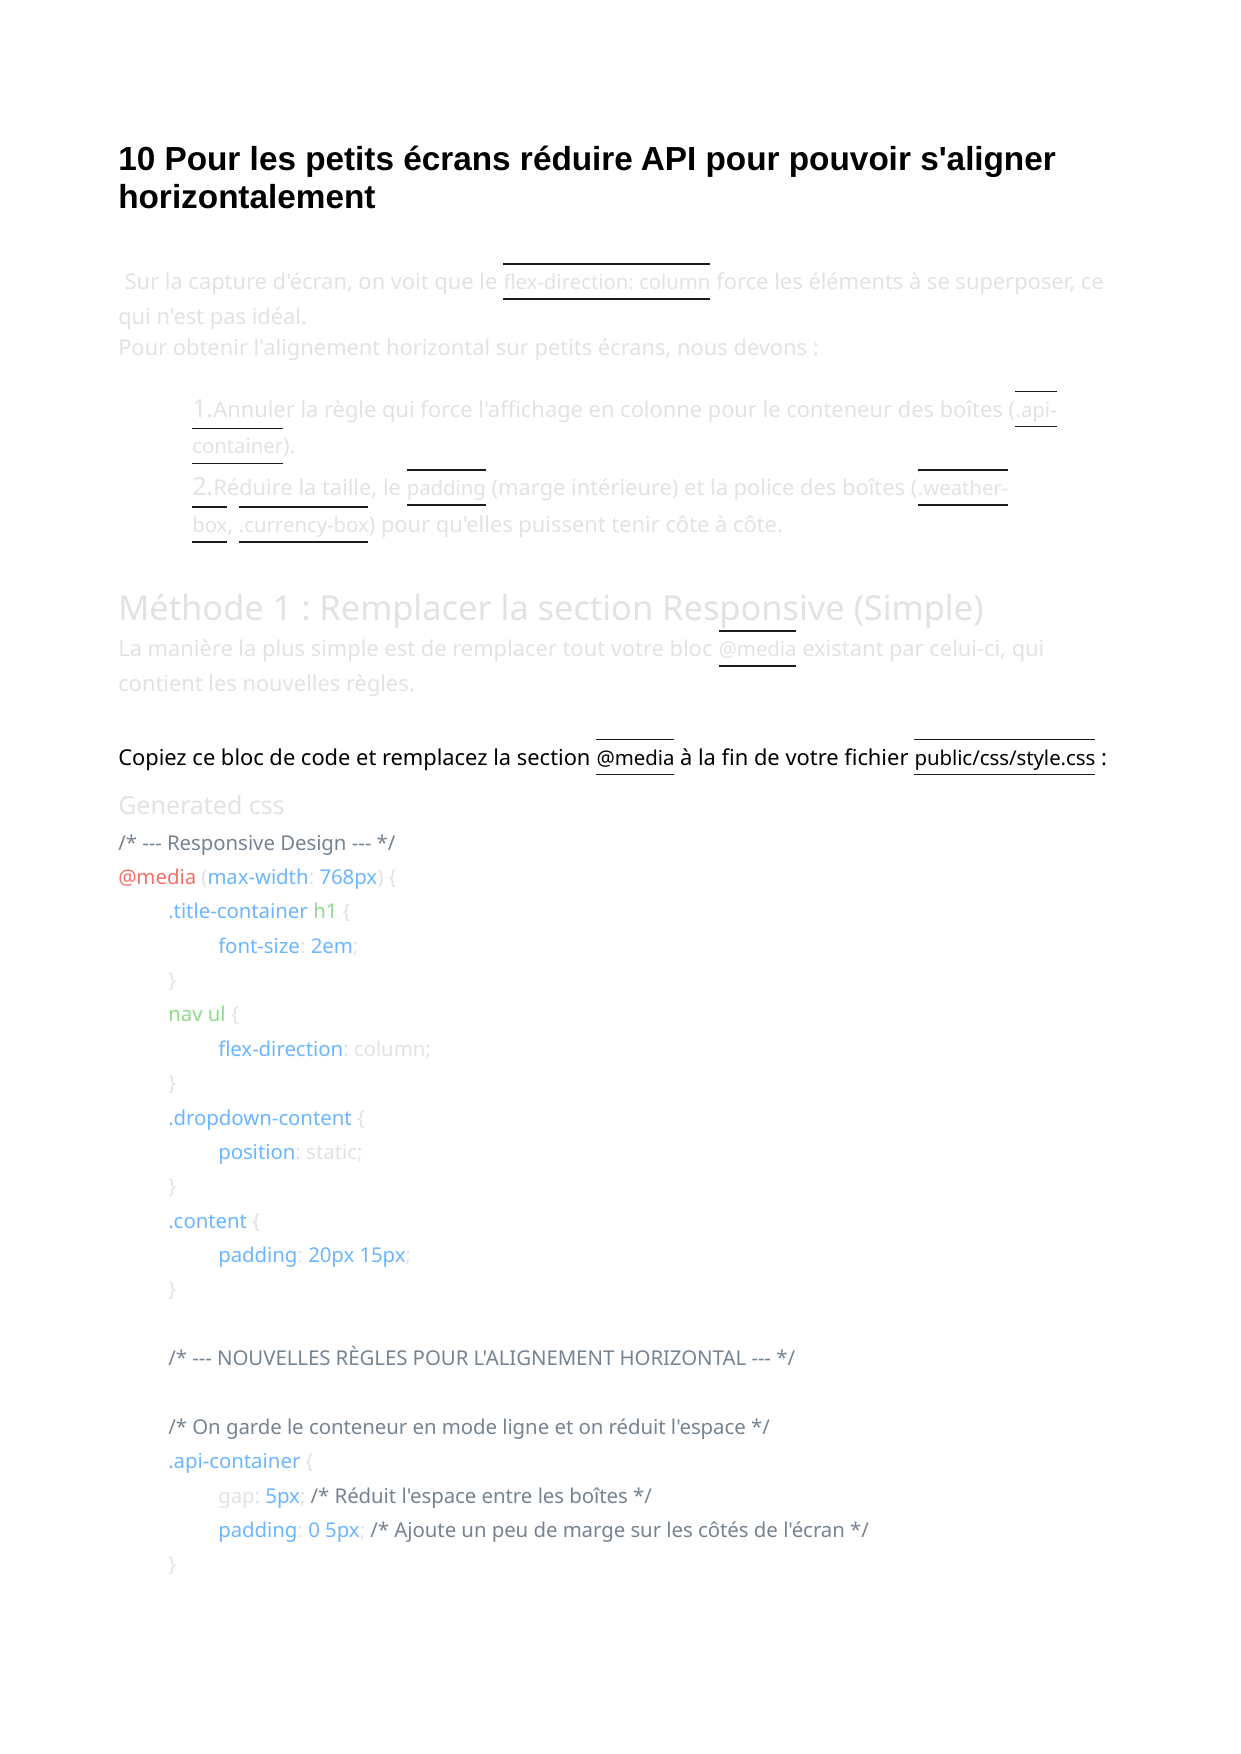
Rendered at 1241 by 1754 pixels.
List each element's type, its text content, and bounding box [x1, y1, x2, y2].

text gap: 5px; /* Réduit l'espace entre les boîtes */ [118, 1475, 1122, 1509]
text position: static; [118, 1131, 1122, 1166]
text .dropdown-content { [118, 1097, 1122, 1131]
subtitle Copiez ce bloc de code et remplacez la section @media à la fin de votre fichier public/css/style.css : [118, 739, 1122, 775]
text } [118, 1166, 1122, 1200]
list Réduire la taille, le padding (marge intérieure) et la police des boîtes (.weather-box, .currency-box) pour qu'elles puissent tenir côte à côte. [118, 469, 1122, 543]
text } [118, 959, 1122, 994]
text /* On garde le conteneur en mode ligne et on réduit l'espace */ [118, 1406, 1122, 1441]
text La manière la plus simple est de remplacer tout votre bloc @media existant par celui-ci, qui contient les nouvelles règles. [118, 630, 1122, 698]
text .title-container h1 { [118, 891, 1122, 925]
text flex-direction: column; [118, 1028, 1122, 1062]
text nav ul { [118, 994, 1122, 1028]
text .content { [118, 1200, 1122, 1234]
text } [118, 1269, 1122, 1303]
text /* --- Responsive Design --- */ [118, 822, 1122, 856]
text Sur la capture d'écran, on voit que le flex-direction: column force les éléments à se superposer, ce qui n'est pas idéal. [118, 262, 1122, 331]
text /* --- NOUVELLES RÈGLES POUR L'ALIGNEMENT HORIZONTAL --- */ [118, 1337, 1122, 1372]
text } [118, 1062, 1122, 1097]
text Generated css [118, 788, 1122, 822]
text padding: 0 5px; /* Ajoute un peu de marge sur les côtés de l'écran */ [118, 1509, 1122, 1544]
text font-size: 2em; [118, 925, 1122, 959]
text .api-container { [118, 1441, 1122, 1475]
subtitle Méthode 1 : Remplacer la section Responsive (Simple) [118, 583, 1122, 630]
text Pour obtenir l'alignement horizontal sur petits écrans, nous devons : [118, 331, 1122, 362]
text padding: 20px 15px; [118, 1234, 1122, 1269]
text } [118, 1544, 1122, 1578]
subtitle 10 Pour les petits écrans réduire API pour pouvoir s'aligner horizontalement [118, 139, 1122, 216]
text @media (max-width: 768px) { [118, 856, 1122, 891]
list Annuler la règle qui force l'affichage en colonne pour le conteneur des boîtes (.api-container). [118, 390, 1122, 464]
